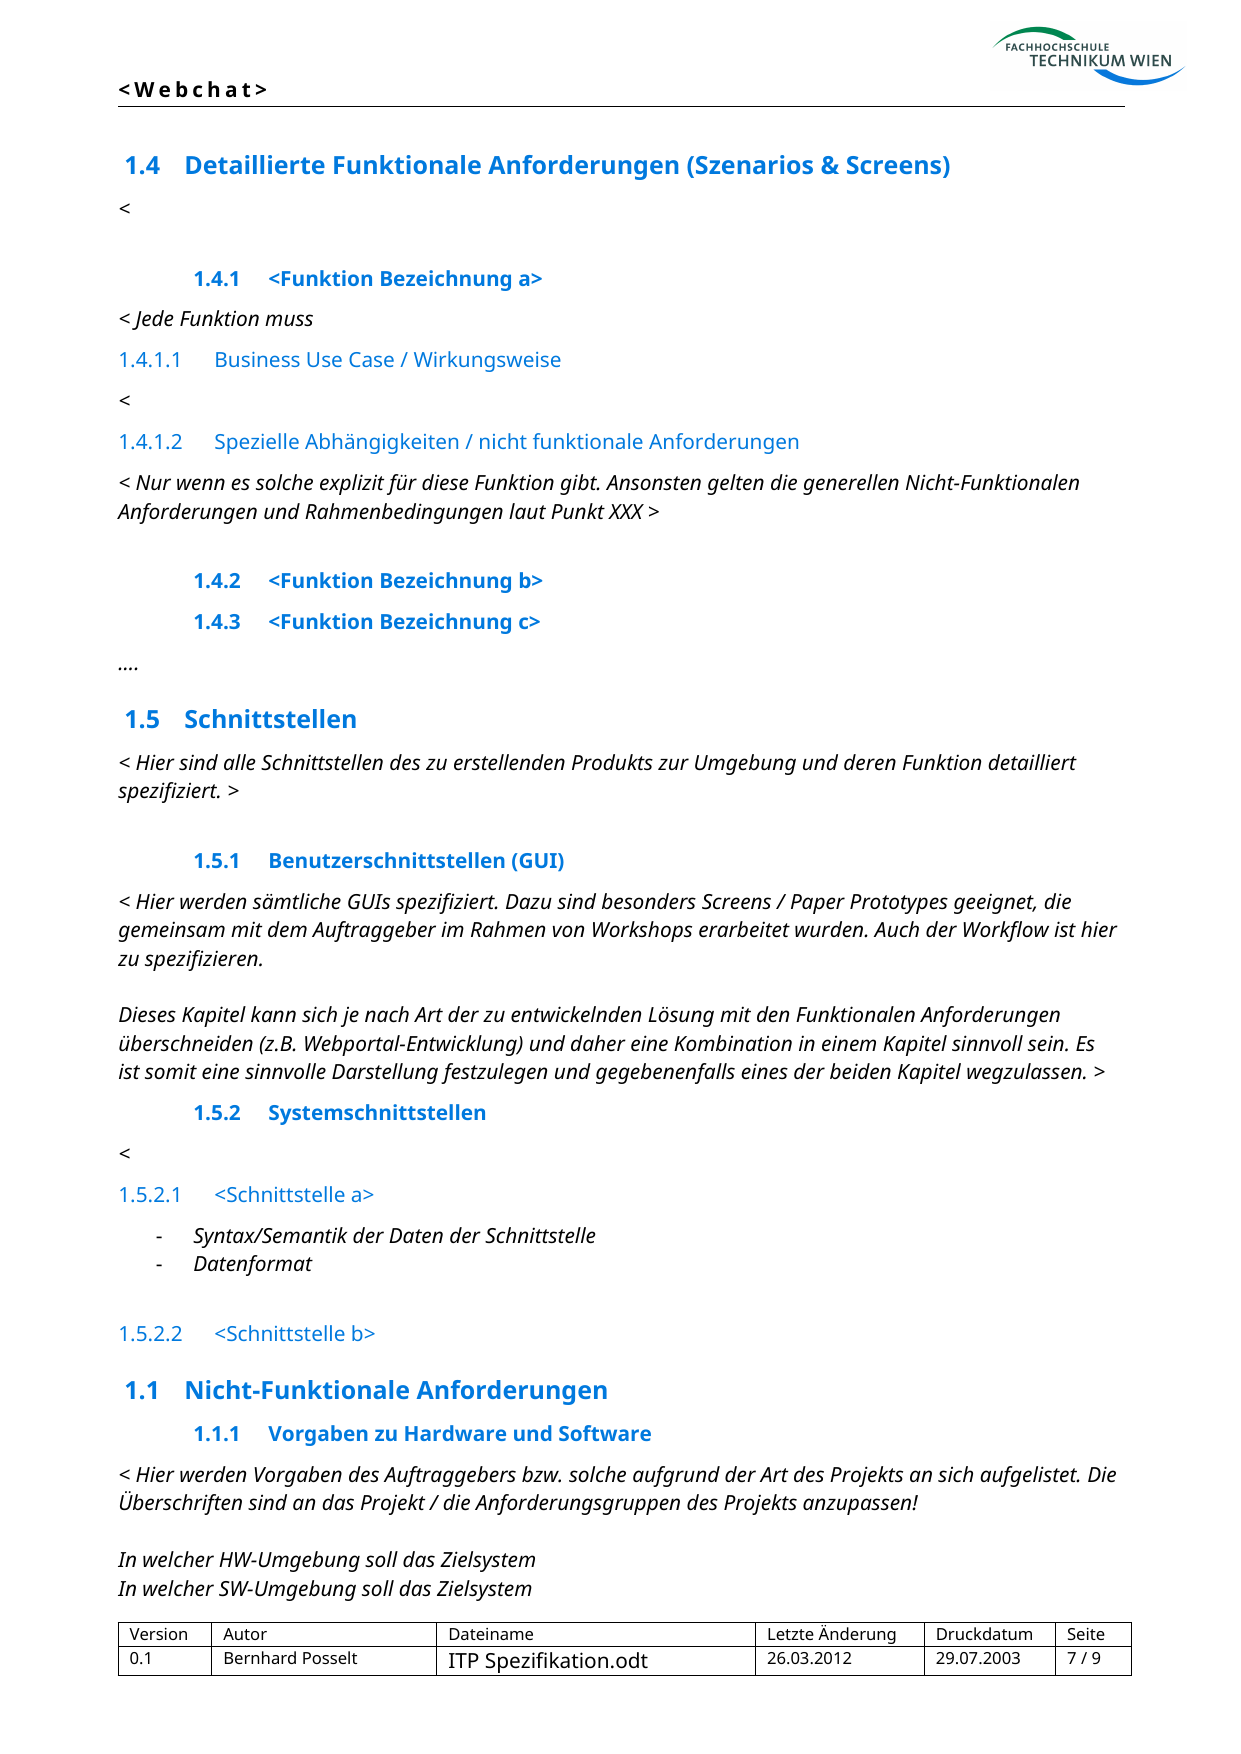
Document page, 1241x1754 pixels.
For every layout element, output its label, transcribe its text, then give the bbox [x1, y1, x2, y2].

text In welcher SW-Umgebung soll das Zielsystem entwickelt werden / später laufen? > [118, 1574, 1125, 1602]
text < Hier sind alle Schnittstellen des zu erstellenden Produkts zur Umgebung und deren Funktion detailliert spezifiziert. > [118, 748, 1125, 805]
list Datenformat / Übertragungsprotokoll [156, 1249, 1125, 1278]
text In welcher HW-Umgebung soll das Zielsystem entwickelt werden / später laufen? [118, 1545, 1125, 1574]
subtitle <Funktion Bezeichnung a> [193, 264, 1125, 292]
list Syntax/Semantik der Daten der Schnittstelle [156, 1221, 1125, 1249]
picture [990, 21, 1187, 91]
subtitle <Schnittstelle a> [118, 1180, 1125, 1209]
subtitle Business Use Case / Wirkungsweise [118, 346, 1125, 374]
text < Hier wird detailliert beschrieben was das zu erstellende Produkt leisten soll. Pro Funktion wird eine Überschrift / Beschreibung nach folgendem Muster erstellt. > [118, 194, 1125, 223]
text < Nur wenn es solche explizit für diese Funktion gibt. Ansonsten gelten die generellen Nicht-Funktionalen Anforderungen und Rahmenbedingungen laut Punkt XXX > [118, 468, 1125, 525]
subtitle Spezielle Abhängigkeiten / nicht funktionale Anforderungen [118, 427, 1125, 456]
subtitle Vorgaben zu Hardware und Software [193, 1419, 1125, 1447]
subtitle Systemschnittstellen [193, 1098, 1125, 1127]
text < Hier werden alle Schnittstellen zu Software- und Hardwaresystemen detailliert beschrieben, mit denen das zu erstellenden Produkt interagiert (syntaktisch und semantisch). Sollte es sich um viele Schnittstellen handeln, ist eine Aufteilung wie folgt zu wählen. > [118, 1139, 1125, 1168]
subtitle Benutzerschnittstellen (GUI) [193, 846, 1125, 874]
subtitle <Funktion Bezeichnung c> [193, 607, 1125, 636]
text < Wirkungsweise der Funktion / Effekt, den das zu erstellende Produkt mittels dieser Funktion auf seine Umgebung hat. So detailliert, dass nur eine Interpretation der Wirkungsweise der Funktion möglich ist – aber so kurz und einfach wie möglich! Wenn die Funktion leicht missverstanden werden kann auch die „Nicht-Funktionsweise“ beschreiben. [118, 386, 1125, 415]
text .... [118, 648, 1125, 676]
text < Hier werden Vorgaben des Auftraggebers bzw. solche aufgrund der Art des Projekts an sich aufgelistet. Die Überschriften sind an das Projekt / die Anforderungsgruppen des Projekts anzupassen! Folgende Fragen könnten relevant sein: [118, 1460, 1125, 1517]
text < Hier werden sämtliche GUIs spezifiziert. Dazu sind besonders Screens / Paper Prototypes geeignet, die gemeinsam mit dem Auftraggeber im Rahmen von Workshops erarbeitet wurden. Auch der Workflow ist hier zu spezifizieren. [118, 887, 1125, 972]
text < Jede Funktion muss eine eindeutige, durchgängige Bezeichnung haben. Eine Abstimmung mit dem Lastenheft bzw. dem Fachvokabular des Kunden ist gefordert. > [118, 304, 1125, 333]
subtitle <Schnittstelle b> [118, 1319, 1125, 1347]
subtitle <Funktion Bezeichnung b> [193, 566, 1125, 594]
text Dieses Kapitel kann sich je nach Art der zu entwickelnden Lösung mit den Funktionalen Anforderungen überschneiden (z.B. Webportal-Entwicklung) und daher eine Kombination in einem Kapitel sinnvoll sein. Es ist somit eine sinnvolle Darstellung festzulegen und gegebenenfalls eines der beiden Kapitel wegzulassen. > [118, 1001, 1125, 1086]
subtitle Detaillierte Funktionale Anforderungen (Szenarios & Screens) [124, 148, 1125, 182]
subtitle Nicht-Funktionale Anforderungen [124, 1372, 1125, 1406]
subtitle Schnittstellen [124, 701, 1125, 736]
